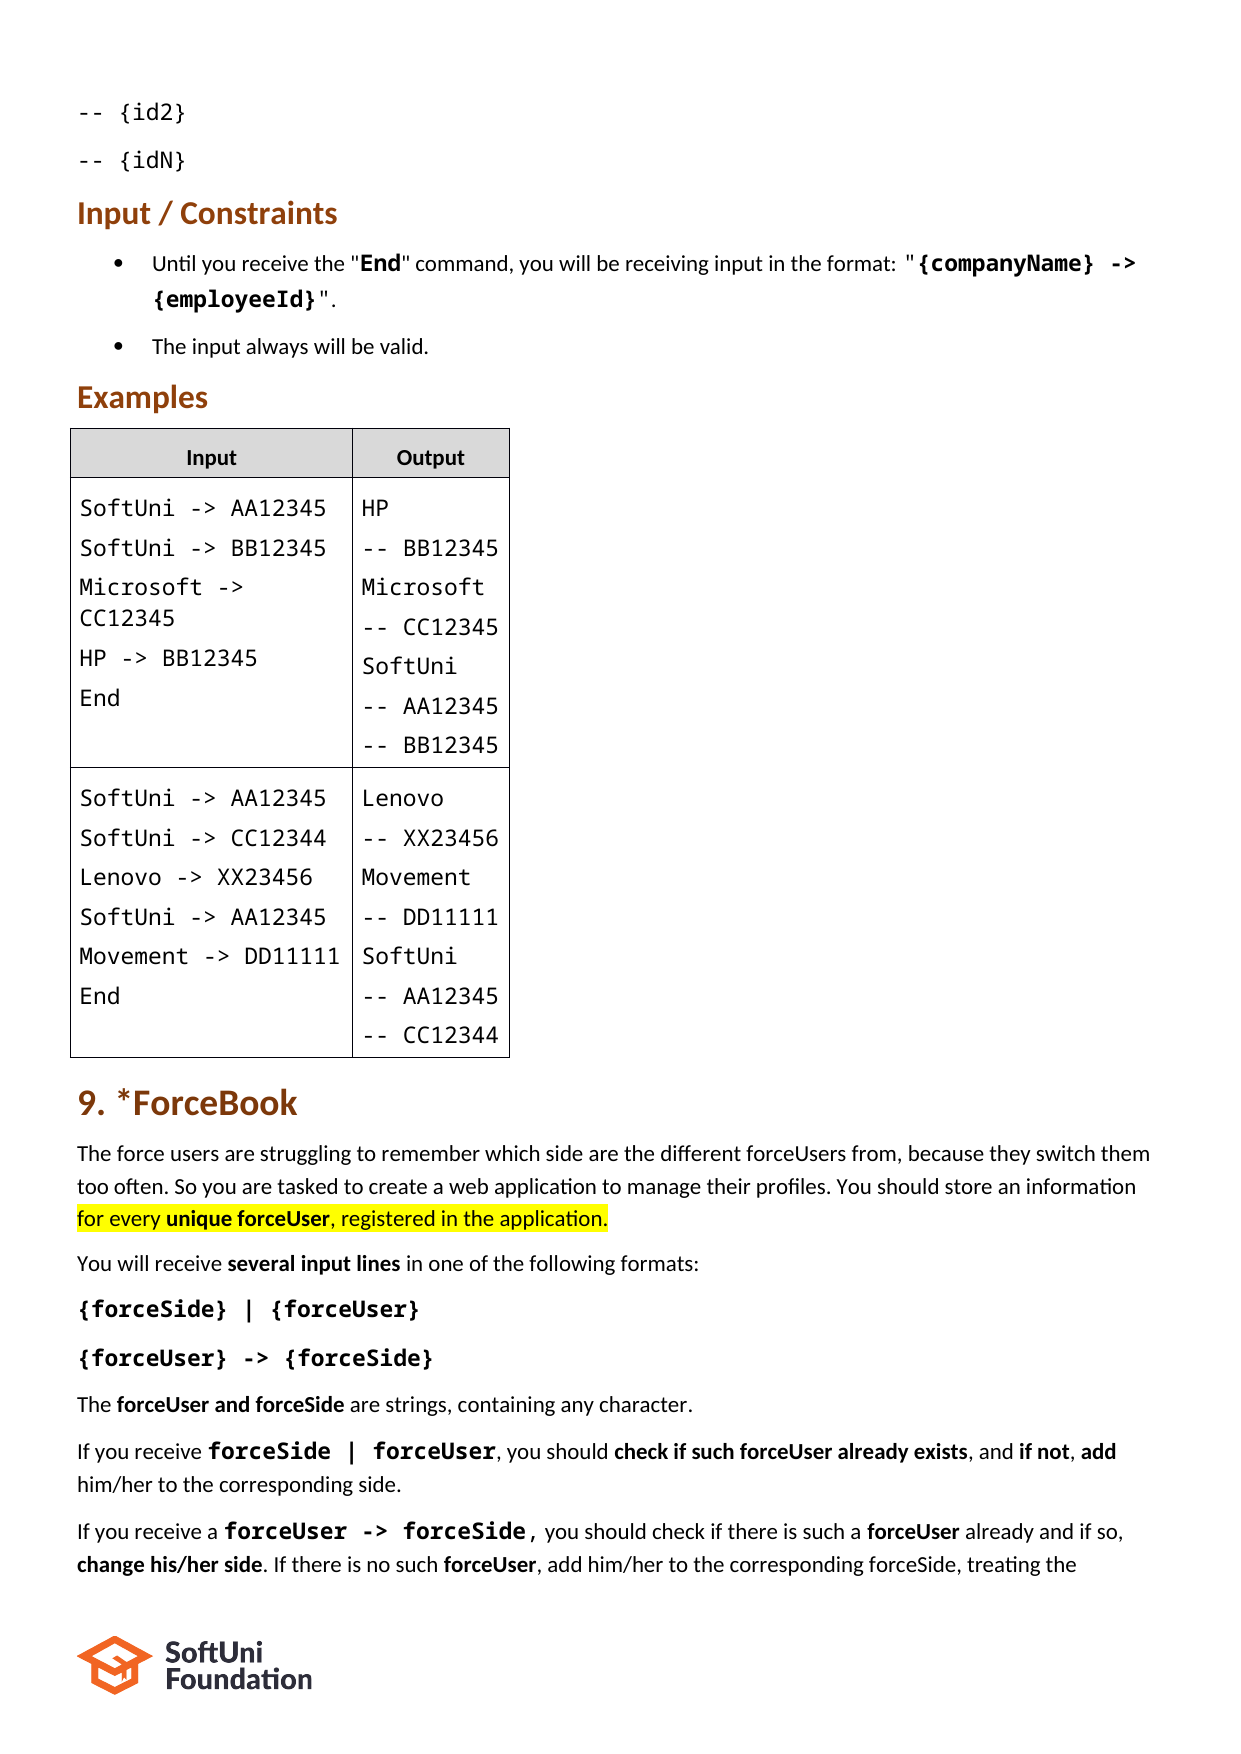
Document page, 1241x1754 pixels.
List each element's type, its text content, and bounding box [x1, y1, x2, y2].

text -- {id2} [77, 95, 1163, 127]
text The forceUser and forceSide are strings, containing any character. [77, 1390, 1163, 1418]
list Until you receive the "End" command, you will be receiving input in the format: "{companyName} -> {employeeId}". [114, 247, 1163, 314]
text {forceUser} -> {forceSide} [77, 1342, 1163, 1373]
picture [76, 1636, 312, 1695]
text You will receive several input lines in one of the following formats: [77, 1249, 1163, 1277]
table_cell Lenovo -- XX23456 Movement -- DD11111 SoftUni -- AA12345 -- CC12344 [353, 768, 509, 1057]
table_cell SoftUni -> AA12345 SoftUni -> BB12345 Microsoft -> CC12345 HP -> BB12345 End [71, 478, 352, 767]
text The force users are struggling to remember which side are the different forceUsers from, because they switch them too often. So you are tasked to create a web application to manage their profiles. You should store an information for every unique forceUser, registered in the application. [77, 1139, 1163, 1232]
table_header Input [71, 429, 352, 477]
text If you receive a forceUser -> forceSide, you should check if there is such a forceUser already and if so, change his/her side. If there is no such forceUser, add him/her to the corresponding forceSide, treating the [77, 1515, 1163, 1578]
text If you receive forceSide | forceUser, you should check if such forceUser already exists, and if not, add him/her to the corresponding side. [77, 1435, 1163, 1498]
subtitle *ForceBook [77, 1078, 1163, 1124]
table_cell SoftUni -> AA12345 SoftUni -> CC12344 Lenovo -> XX23456 SoftUni -> AA12345 Movement -> DD11111 End [71, 768, 352, 1057]
table_cell HP -- BB12345 Microsoft -- CC12345 SoftUni -- AA12345 -- BB12345 [353, 478, 509, 767]
text {forceSide} | {forceUser} [77, 1293, 1163, 1324]
list The input always will be valid. [114, 332, 1163, 360]
subtitle Examples [77, 376, 1163, 417]
subtitle Input / Constraints [77, 192, 1163, 233]
table_header Output [353, 429, 509, 477]
text -- {idN} [77, 144, 1163, 175]
